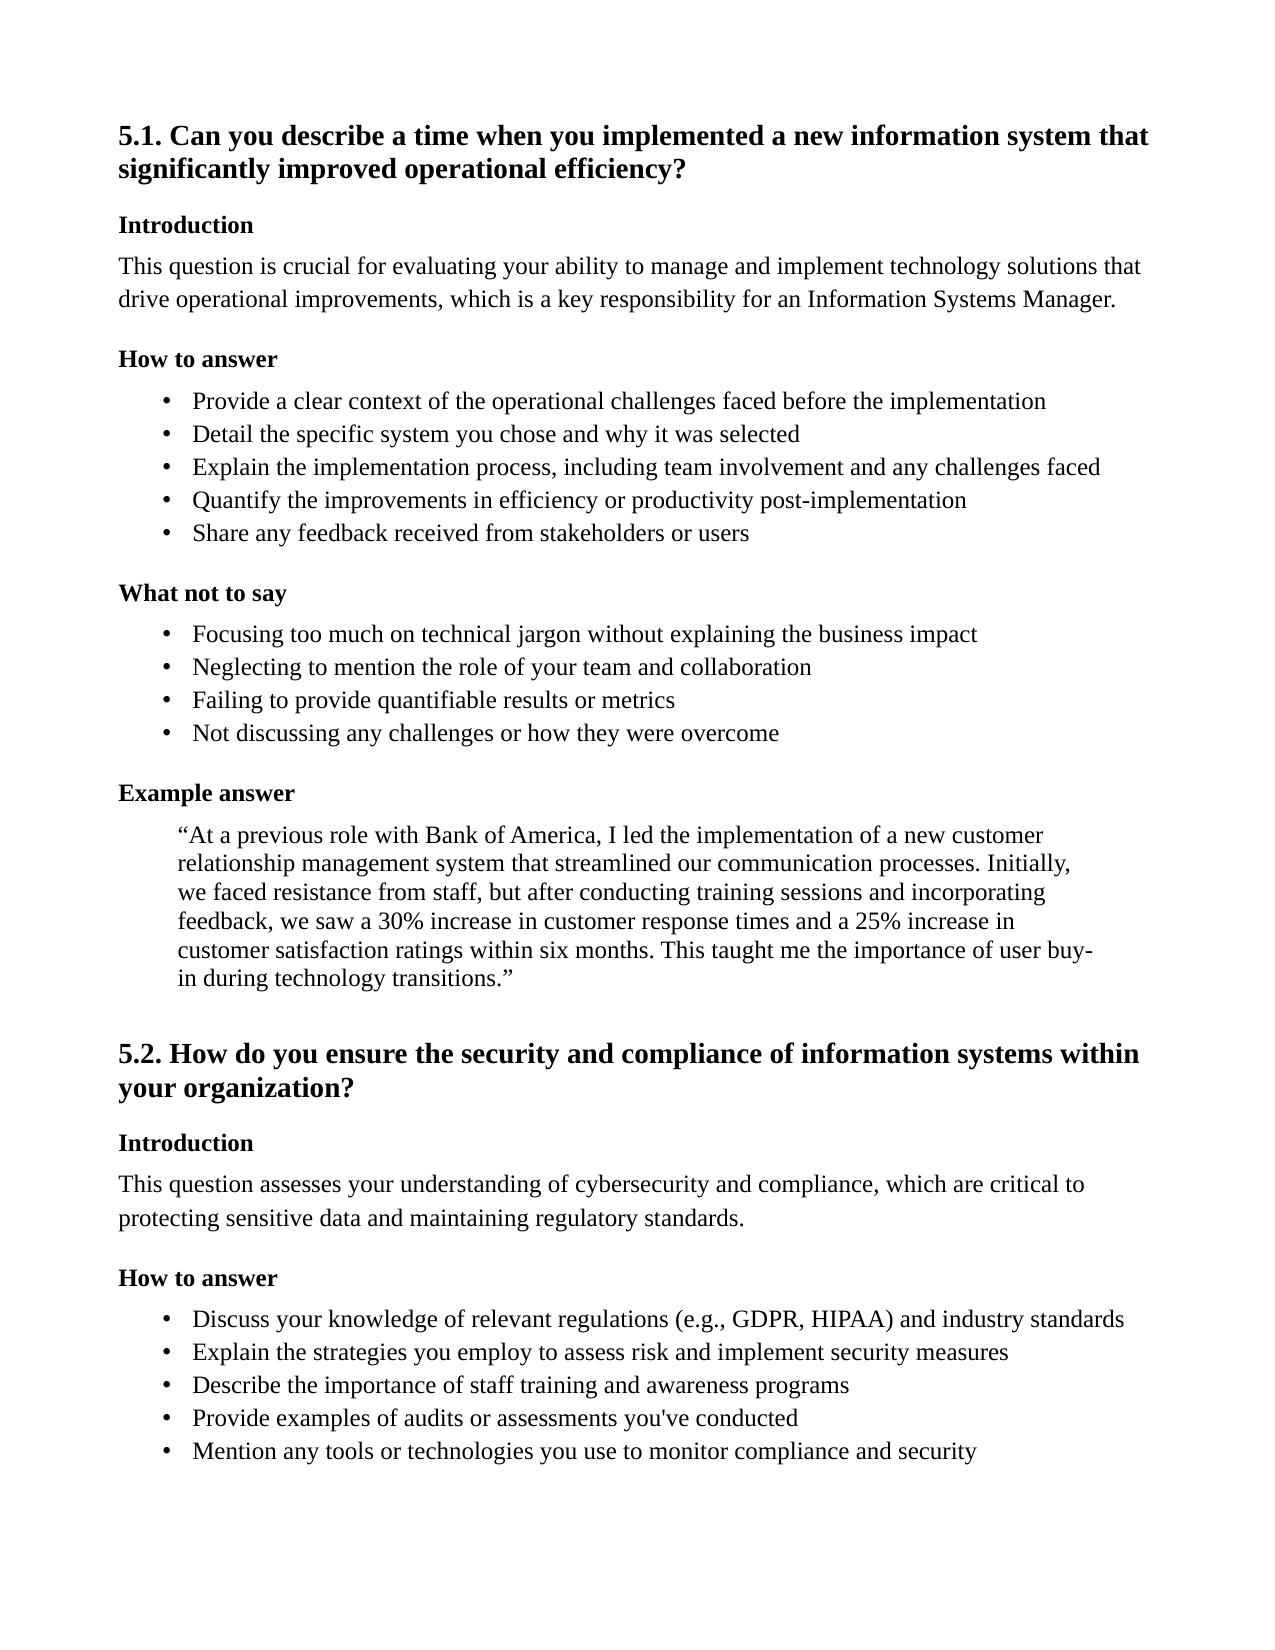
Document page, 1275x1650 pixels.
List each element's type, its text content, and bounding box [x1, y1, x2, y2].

list Provide a clear context of the operational challenges faced before the implementation [162, 386, 1157, 414]
subtitle Introduction [118, 210, 1157, 239]
text This question is crucial for evaluating your ability to manage and implement technology solutions that drive operational improvements, which is a key responsibility for an Information Systems Manager. [118, 251, 1157, 313]
subtitle 5.1. Can you describe a time when you implemented a new information system that significantly improved operational efficiency? [118, 118, 1157, 185]
list Provide examples of audits or assessments you've conducted [162, 1403, 1157, 1432]
list Failing to provide quantifiable results or metrics [162, 685, 1157, 714]
list Detail the specific system you chose and why it was selected [162, 419, 1157, 448]
list Mention any tools or technologies you use to monitor compliance and security [162, 1436, 1157, 1465]
list Neglecting to mention the role of your team and collaboration [162, 652, 1157, 681]
text This question assesses your understanding of cybersecurity and compliance, which are critical to protecting sensitive data and maintaining regulatory standards. [118, 1169, 1157, 1231]
list Describe the importance of staff training and awareness programs [162, 1370, 1157, 1399]
subtitle Introduction [118, 1128, 1157, 1157]
list Explain the implementation process, including team involvement and any challenges faced [162, 452, 1157, 481]
subtitle How to answer [118, 1263, 1157, 1291]
list Discuss your knowledge of relevant regulations (e.g., GDPR, HIPAA) and industry standards [162, 1304, 1157, 1333]
list Explain the strategies you employ to assess risk and implement security measures [162, 1337, 1157, 1366]
list Focusing too much on technical jargon without explaining the business impact [162, 619, 1157, 648]
list Share any feedback received from stakeholders or users [162, 518, 1157, 547]
list Quantify the improvements in efficiency or productivity post-implementation [162, 485, 1157, 514]
subtitle Example answer [118, 778, 1157, 807]
list Not discussing any challenges or how they were overcome [162, 718, 1157, 747]
subtitle How to answer [118, 344, 1157, 373]
subtitle What not to say [118, 578, 1157, 607]
subtitle 5.2. How do you ensure the security and compliance of information systems within your organization? [118, 1036, 1157, 1103]
text “At a previous role with Bank of America, I led the implementation of a new customer relationship management system that streamlined our communication processes. Initially, we faced resistance from staff, but after conducting training sessions and incorporating feedback, we saw a 30% increase in customer response times and a 25% increase in customer satisfaction ratings within six months. This taught me the importance of user buy-in during technology transitions.” [177, 820, 1098, 992]
